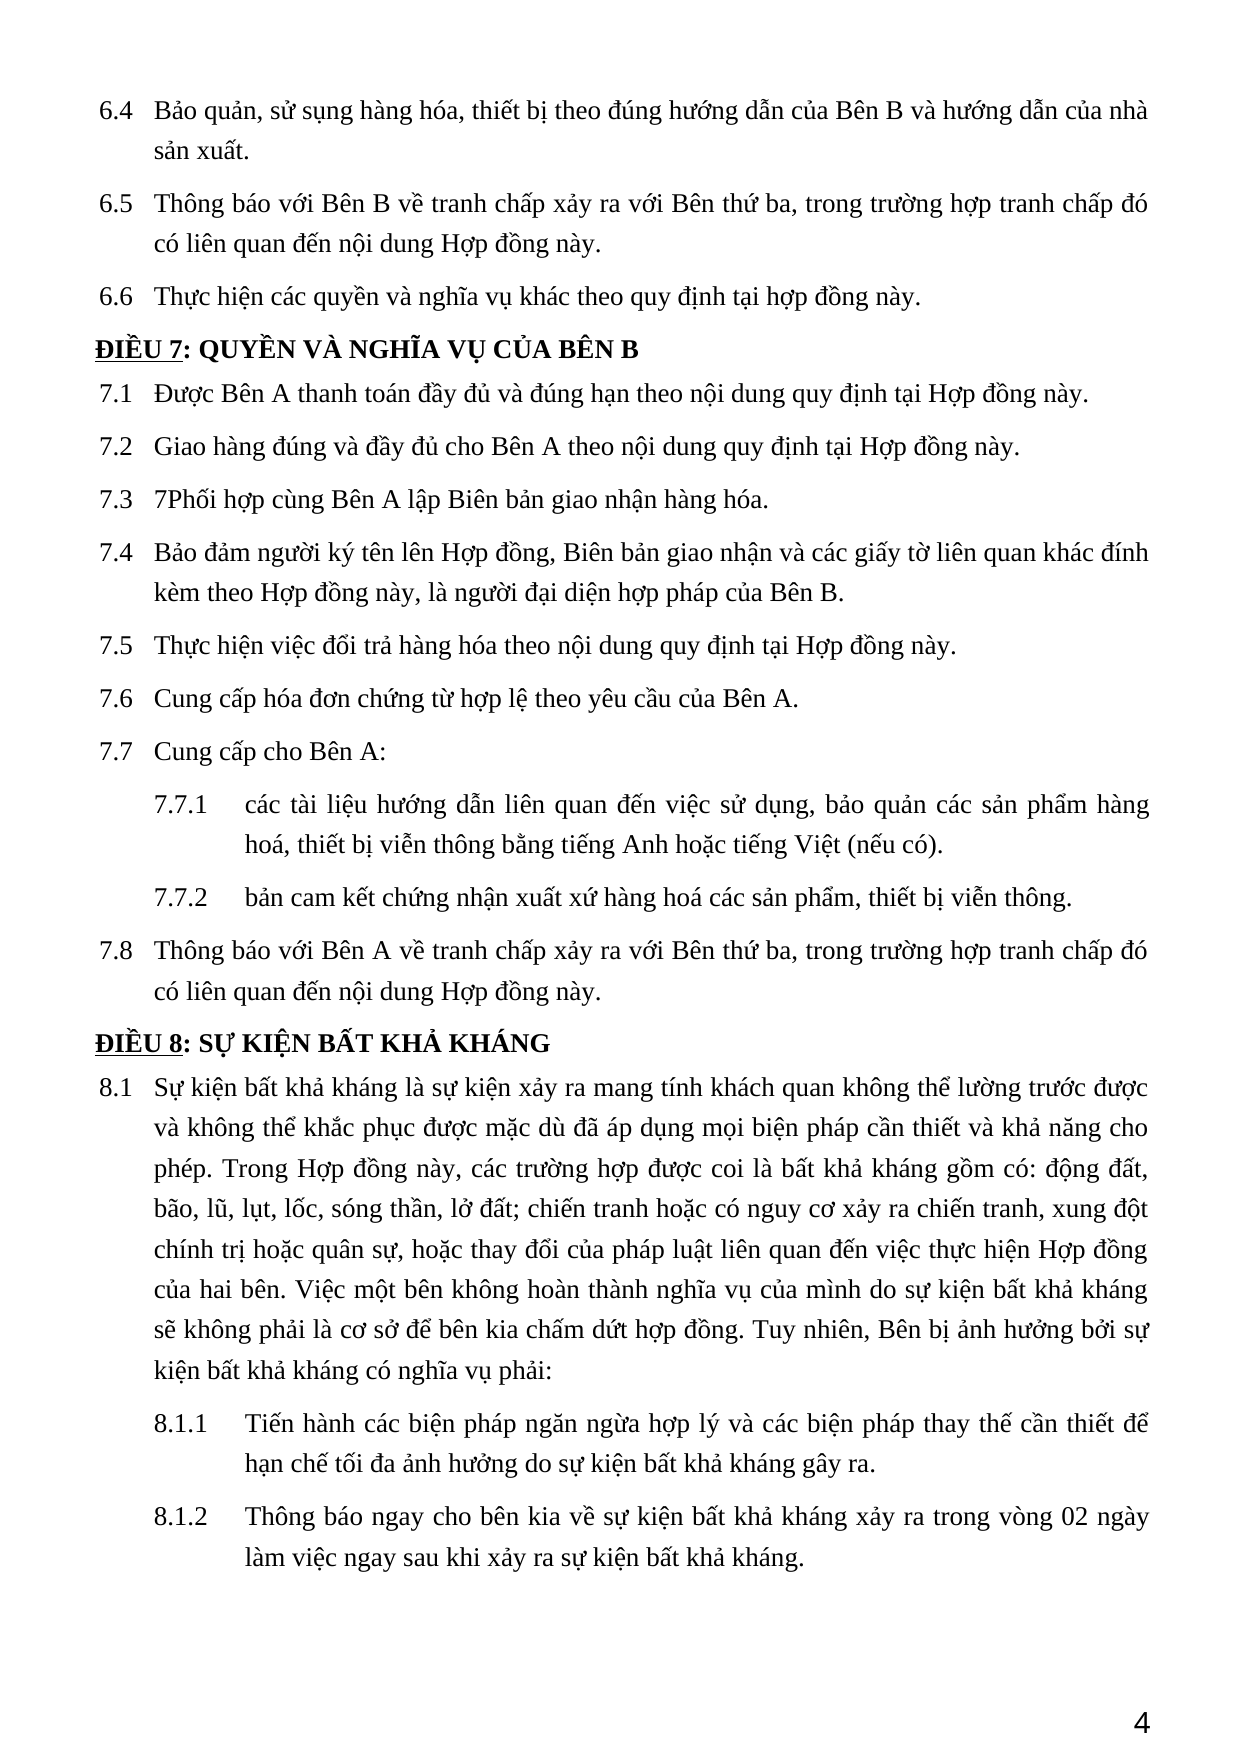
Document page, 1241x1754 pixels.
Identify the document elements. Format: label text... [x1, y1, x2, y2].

text ĐIỀU 8: SỰ KIỆN BẤT KHẢ KHÁNG [94, 1027, 1150, 1059]
text 7.7.1 các tài liệu hướng dẫn liên quan đến việc sử dụng, bảo quản các sản phẩm hàng hoá, thiết bị viễn thông bằng tiếng Anh hoặc tiếng Việt (nếu có). [153, 788, 1150, 859]
list Thông báo với Bên A về tranh chấp xảy ra với Bên thứ ba, trong trường hợp tranh chấp đó có liên quan đến nội dung Hợp đồng này. [99, 934, 1150, 1006]
text 7.7.2 bản cam kết chứng nhận xuất xứ hàng hoá các sản phẩm, thiết bị viễn thông. [153, 881, 1150, 912]
list Thực hiện các quyền và nghĩa vụ khác theo quy định tại hợp đồng này. [99, 281, 1150, 312]
list 7Phối hợp cùng Bên A lập Biên bản giao nhận hàng hóa. [99, 483, 1150, 514]
list Bảo quản, sử sụng hàng hóa, thiết bị theo đúng hướng dẫn của Bên B và hướng dẫn của nhà sản xuất. [99, 94, 1150, 165]
text ĐIỀU 7: QUYỀN VÀ NGHĨA VỤ CỦA BÊN B [94, 333, 1150, 364]
list Thông báo với Bên B về tranh chấp xảy ra với Bên thứ ba, trong trường hợp tranh chấp đó có liên quan đến nội dung Hợp đồng này. [99, 187, 1150, 259]
list Được Bên A thanh toán đầy đủ và đúng hạn theo nội dung quy định tại Hợp đồng này. [99, 377, 1150, 408]
list Giao hàng đúng và đầy đủ cho Bên A theo nội dung quy định tại Hợp đồng này. [99, 430, 1150, 461]
list Cung cấp cho Bên A: [99, 735, 1150, 766]
list Bảo đảm người ký tên lên Hợp đồng, Biên bản giao nhận và các giấy tờ liên quan khác đính kèm theo Hợp đồng này, là người đại diện hợp pháp của Bên B. [99, 536, 1150, 607]
list Sự kiện bất khả kháng là sự kiện xảy ra mang tính khách quan không thể lường trước được và không thể khắc phục được mặc dù đã áp dụng mọi biện pháp cần thiết và khả năng cho phép. Trong Hợp đồng này, các trường hợp được coi là bất khả kháng gồm có: động đất, bão, lũ, lụt, lốc, sóng thần, lở đất; chiến tranh hoặc có nguy cơ xảy ra chiến tranh, xung đột chính trị hoặc quân sự, hoặc thay đổi của pháp luật liên quan đến việc thực hiện Hợp đồng của hai bên. Việc một bên không hoàn thành nghĩa vụ của mình do sự kiện bất khả kháng sẽ không phải là cơ sở để bên kia chấm dứt hợp đồng. Tuy nhiên, Bên bị ảnh hưởng bởi sự kiện bất khả kháng có nghĩa vụ phải: [99, 1071, 1150, 1385]
text 8.1.1 Tiến hành các biện pháp ngăn ngừa hợp lý và các biện pháp thay thế cần thiết để hạn chế tối đa ảnh hưởng do sự kiện bất khả kháng gây ra. [153, 1407, 1150, 1478]
list Cung cấp hóa đơn chứng từ hợp lệ theo yêu cầu của Bên A. [99, 682, 1150, 713]
text 8.1.2 Thông báo ngay cho bên kia về sự kiện bất khả kháng xảy ra trong vòng 02 ngày làm việc ngay sau khi xảy ra sự kiện bất khả kháng. [153, 1500, 1150, 1572]
list Thực hiện việc đổi trả hàng hóa theo nội dung quy định tại Hợp đồng này. [99, 629, 1150, 660]
